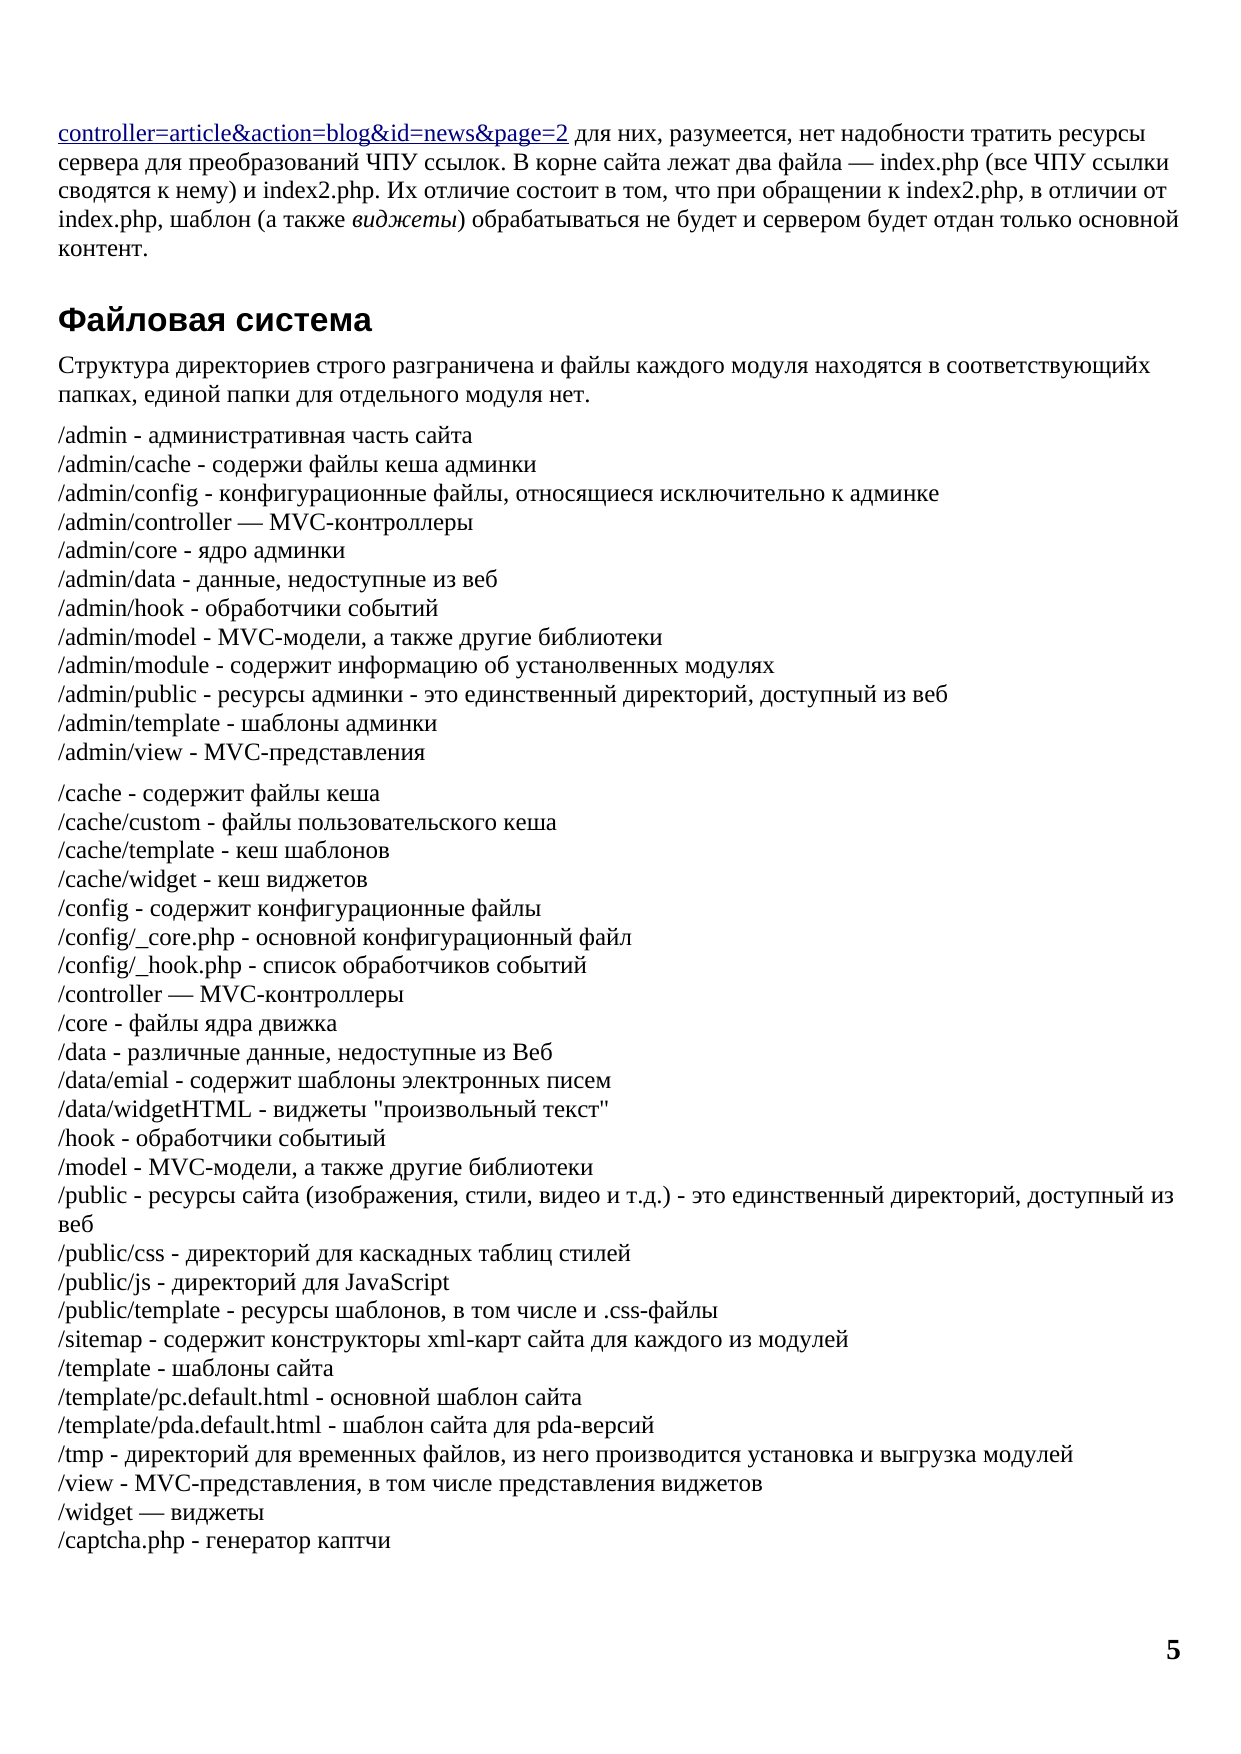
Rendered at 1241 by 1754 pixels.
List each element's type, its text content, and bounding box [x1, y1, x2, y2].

text controller=article&action=blog&id=news&page=2 для них, разумеется, нет надобности тратить ресурсы сервера для преобразований ЧПУ ссылок. В корне сайта лежат два файла — index.php (все ЧПУ ссылки сводятся к нему) и index2.php. Их отличие состоит в том, что при обращении к index2.php, в отличии от index.php, шаблон (а также виджеты) обрабатываться не будет и сервером будет отдан только основной контент. [58, 118, 1181, 262]
subtitle Файловая система [58, 299, 1181, 338]
text /admin - административная часть сайта /admin/cache - содержи файлы кеша админки /admin/config - конфигурационные файлы, относящиеся исключительно к админке /admin/controller — MVC-контроллеры /admin/core - ядро админки /admin/data - данные, недоступные из веб /admin/hook - обработчики событий /admin/model - MVC-модели, а также другие библиотеки /admin/module - содержит информацию об устанолвенных модулях /admin/public - ресурсы админки - это единственный директорий, доступный из веб /admin/template - шаблоны админки /admin/view - MVC-представления [58, 421, 1181, 766]
text Структура директориев строго разграничена и файлы каждого модуля находятся в соответствующийх папках, единой папки для отдельного модуля нет. [58, 351, 1181, 408]
text /cache - содержит файлы кеша /cache/custom - файлы пользовательского кеша /cache/template - кеш шаблонов /cache/widget - кеш виджетов /config - содержит конфигурационные файлы /config/_core.php - основной конфигурационный файл /config/_hook.php - список обработчиков событий /controller — MVC-контроллеры /core - файлы ядра движка /data - различные данные, недоступные из Веб /data/emial - содержит шаблоны электронных писем /data/widgetHTML - виджеты "произвольный текст" /hook - обработчики событиый /model - MVC-модели, а также другие библиотеки /public - ресурсы сайта (изображения, стили, видео и т.д.) - это единственный директорий, доступный из веб /public/css - директорий для каскадных таблиц стилей /public/js - директорий для JavaScript /public/template - ресурсы шаблонов, в том числе и .css-файлы /sitemap - содержит конструкторы xml-карт сайта для каждого из модулей /template - шаблоны сайта /template/pc.default.html - основной шаблон сайта /template/pda.default.html - шаблон сайта для pda-версий /tmp - директорий для временных файлов, из него производится установка и выгрузка модулей /view - MVC-представления, в том числе представления виджетов /widget — виджеты /captcha.php - генератор каптчи [58, 778, 1181, 1554]
